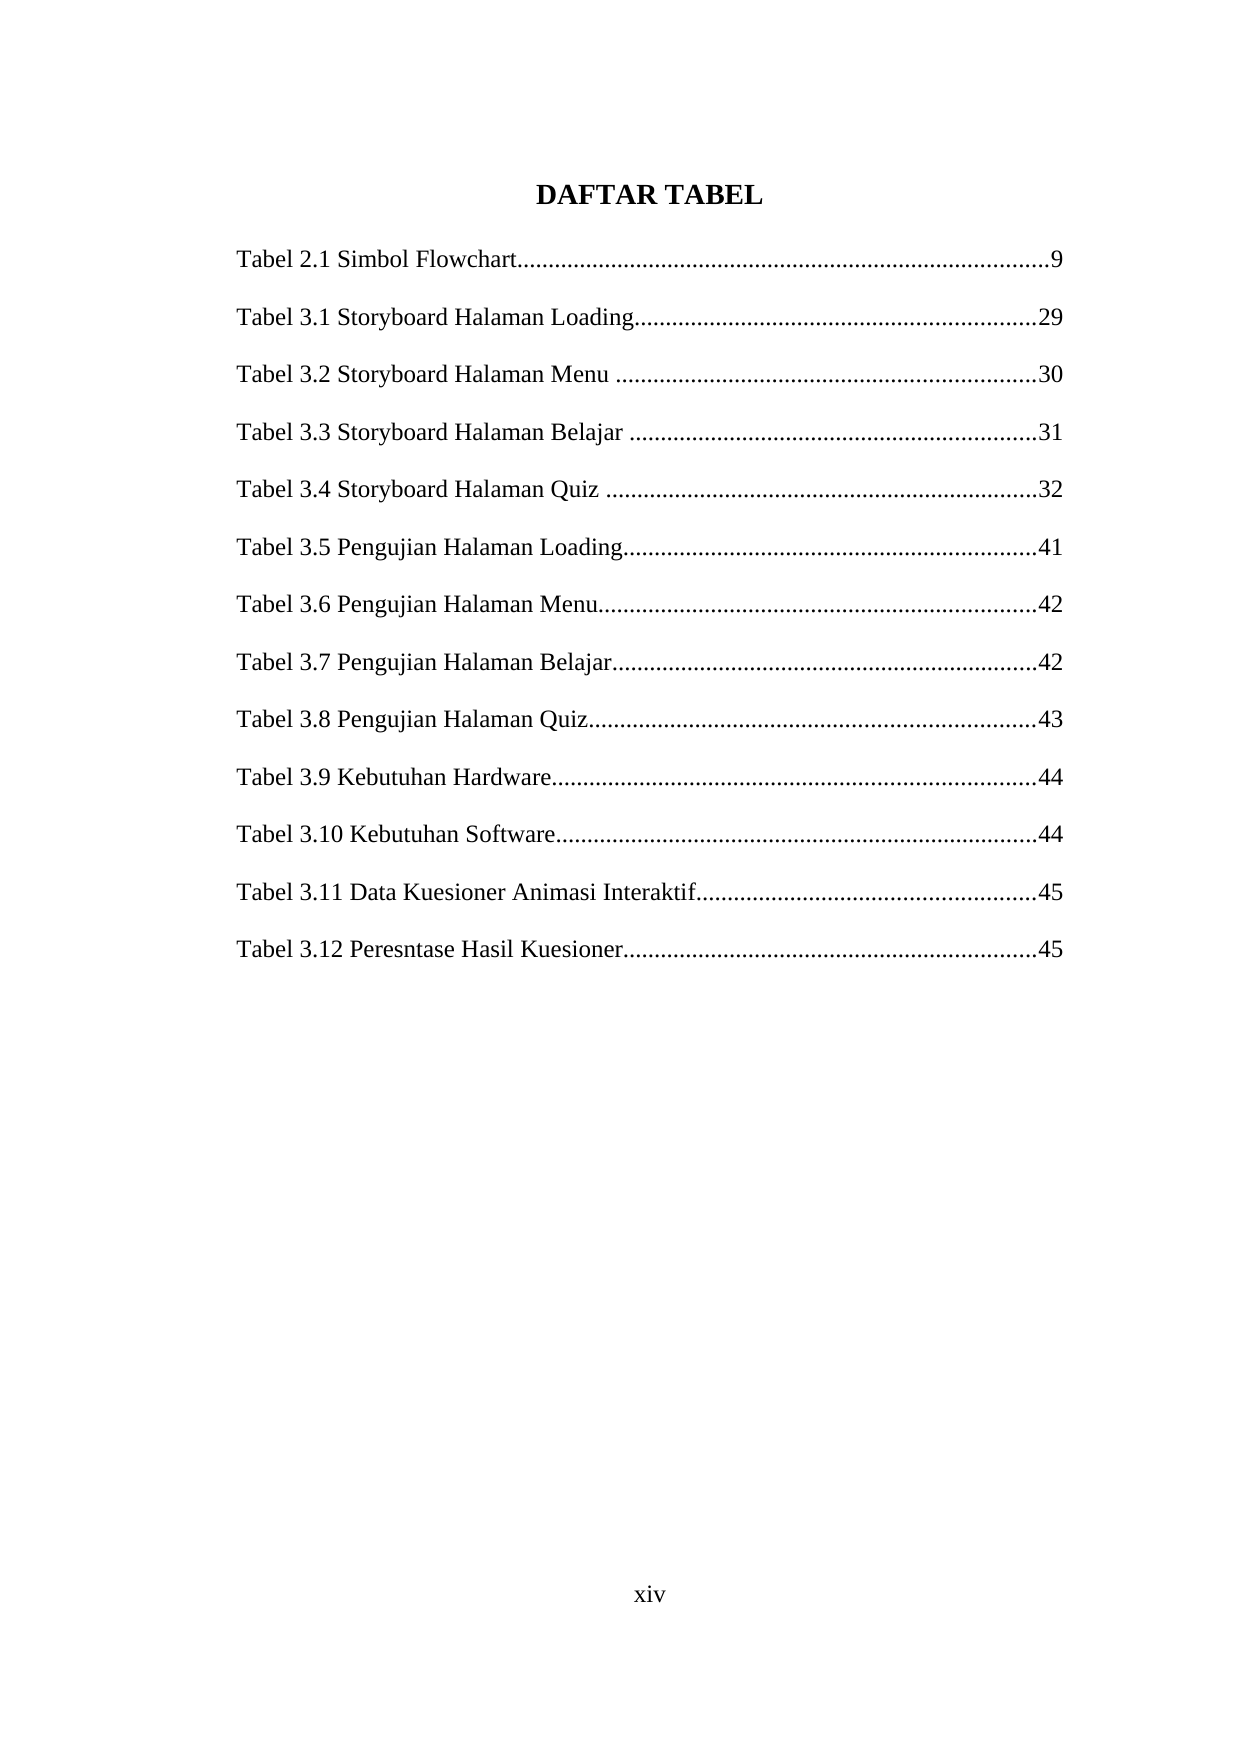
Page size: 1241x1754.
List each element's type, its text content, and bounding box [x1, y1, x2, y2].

subtitle DAFTAR TABEL [236, 177, 1063, 211]
text Tabel 3.3 Storyboard Halaman Belajar 31 [236, 417, 1063, 446]
text Tabel 3.11 Data Kuesioner Animasi Interaktif 45 [236, 877, 1063, 906]
text Tabel 3.5 Pengujian Halaman Loading 41 [236, 532, 1063, 561]
text Tabel 3.4 Storyboard Halaman Quiz 32 [236, 474, 1063, 503]
text Tabel 3.2 Storyboard Halaman Menu 30 [236, 359, 1063, 388]
text Tabel 3.12 Peresntase Hasil Kuesioner 45 [236, 934, 1063, 963]
text Tabel 2.1 Simbol Flowchart 9 [236, 244, 1063, 273]
text Tabel 3.1 Storyboard Halaman Loading 29 [236, 302, 1063, 331]
text Tabel 3.6 Pengujian Halaman Menu 42 [236, 589, 1063, 618]
text Tabel 3.7 Pengujian Halaman Belajar 42 [236, 647, 1063, 676]
text Tabel 3.8 Pengujian Halaman Quiz 43 [236, 704, 1063, 733]
text Tabel 3.10 Kebutuhan Software 44 [236, 819, 1063, 848]
text Tabel 3.9 Kebutuhan Hardware 44 [236, 762, 1063, 791]
